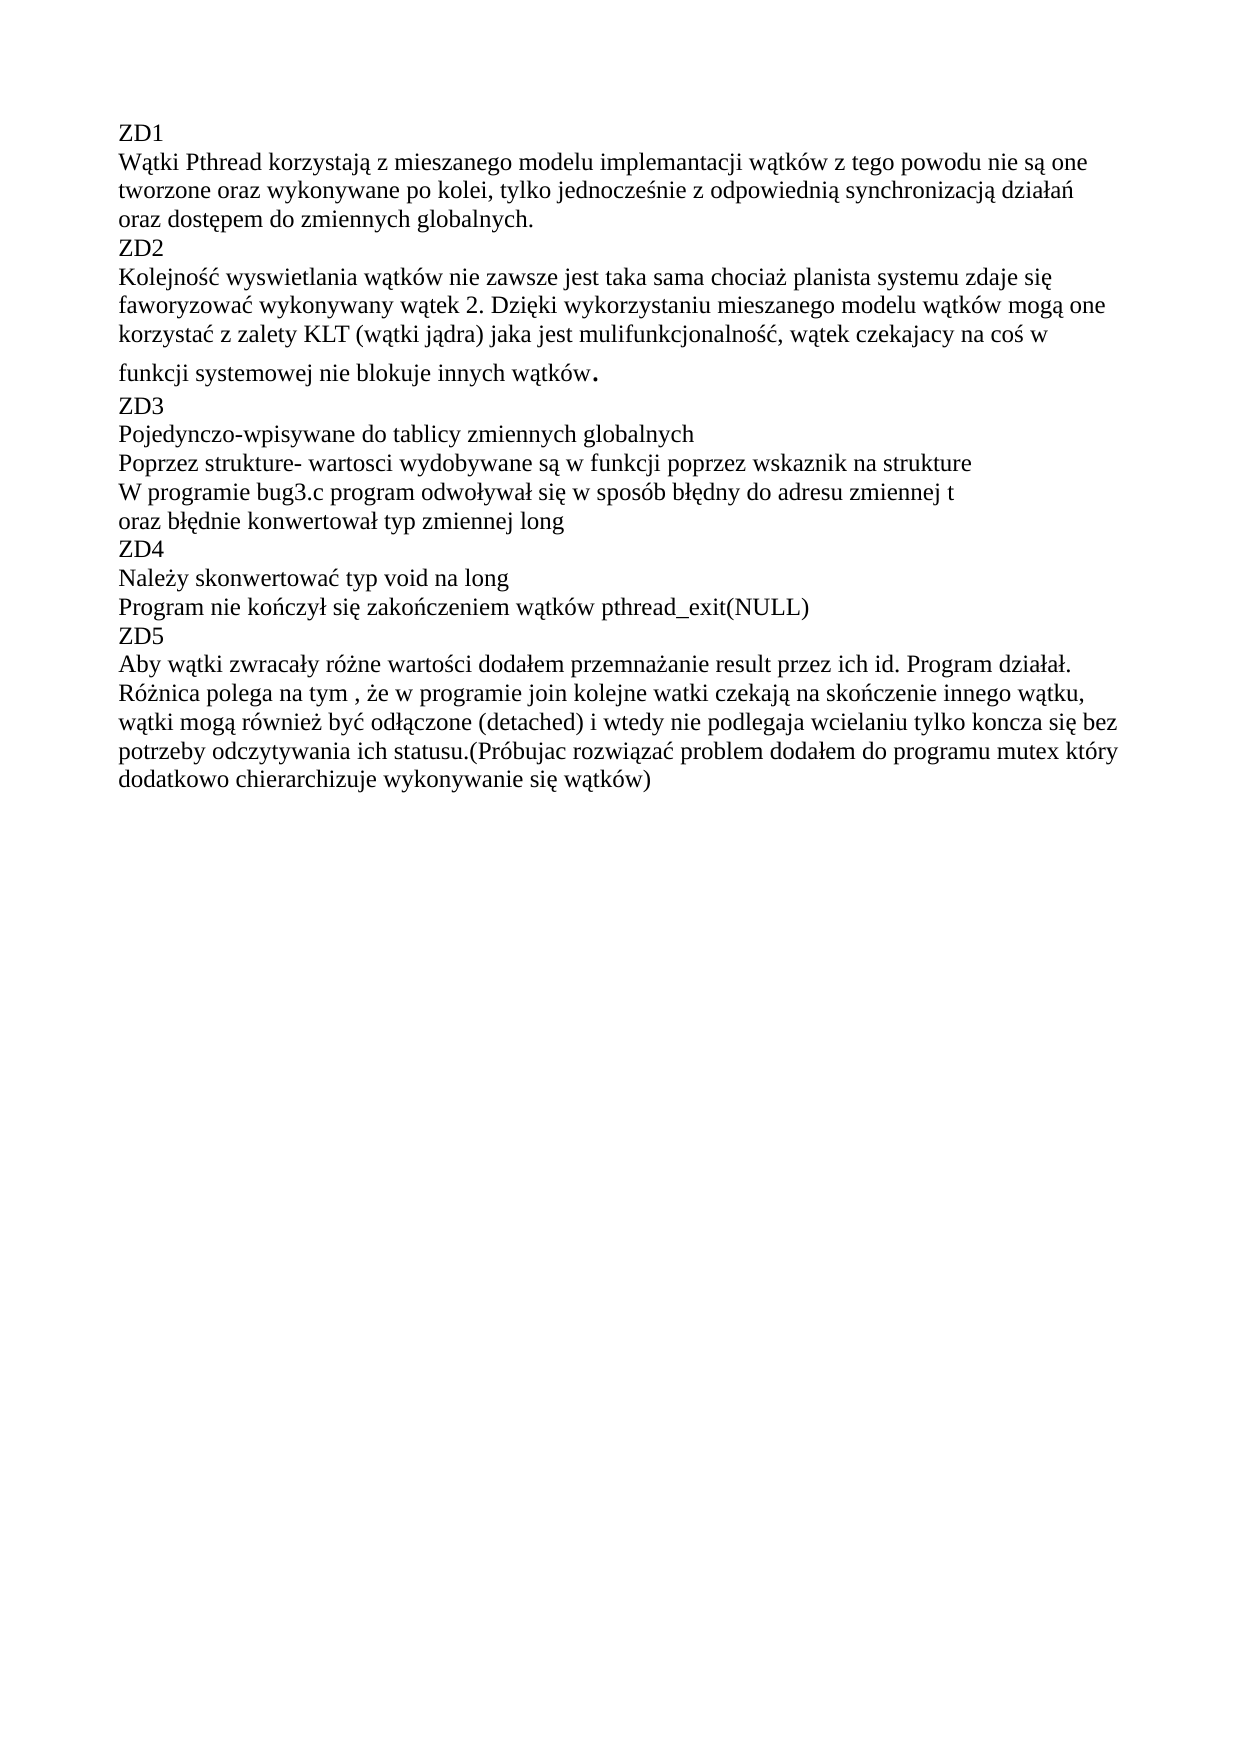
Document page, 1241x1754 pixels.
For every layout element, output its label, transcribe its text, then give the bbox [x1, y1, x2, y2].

text Należy skonwertować typ void na long [118, 563, 1122, 592]
text ZD4 [118, 534, 1122, 563]
text Poprzez strukture- wartosci wydobywane są w funkcji poprzez wskaznik na strukture [118, 448, 1122, 477]
text Kolejność wyswietlania wątków nie zawsze jest taka sama chociaż planista systemu zdaje się faworyzować wykonywany wątek 2. Dzięki wykorzystaniu mieszanego modelu wątków mogą one korzystać z zalety KLT (wątki jądra) jaka jest mulifunkcjonalność, wątek czekajacy na coś w funkcji systemowej nie blokuje innych wątków. [118, 262, 1122, 391]
text ZD2 [118, 233, 1122, 262]
text oraz błędnie konwertował typ zmiennej long [118, 506, 1122, 534]
text ZD3 [118, 391, 1122, 419]
text W programie bug3.c program odwoływał się w sposób błędny do adresu zmiennej t [118, 477, 1122, 506]
text Różnica polega na tym , że w programie join kolejne watki czekają na skończenie innego wątku, wątki mogą również być odłączone (detached) i wtedy nie podlegaja wcielaniu tylko koncza się bez potrzeby odczytywania ich statusu.(Próbujac rozwiązać problem dodałem do programu mutex który dodatkowo chierarchizuje wykonywanie się wątków) [118, 678, 1122, 793]
text ZD1 [118, 118, 1122, 147]
text ZD5 [118, 621, 1122, 649]
text Pojedynczo-wpisywane do tablicy zmiennych globalnych [118, 419, 1122, 448]
text Program nie kończył się zakończeniem wątków pthread_exit(NULL) [118, 592, 1122, 621]
text Aby wątki zwracały różne wartości dodałem przemnażanie result przez ich id. Program działał. [118, 649, 1122, 678]
text Wątki Pthread korzystają z mieszanego modelu implemantacji wątków z tego powodu nie są one tworzone oraz wykonywane po kolei, tylko jednocześnie z odpowiednią synchronizacją działań oraz dostępem do zmiennych globalnych. [118, 147, 1122, 233]
